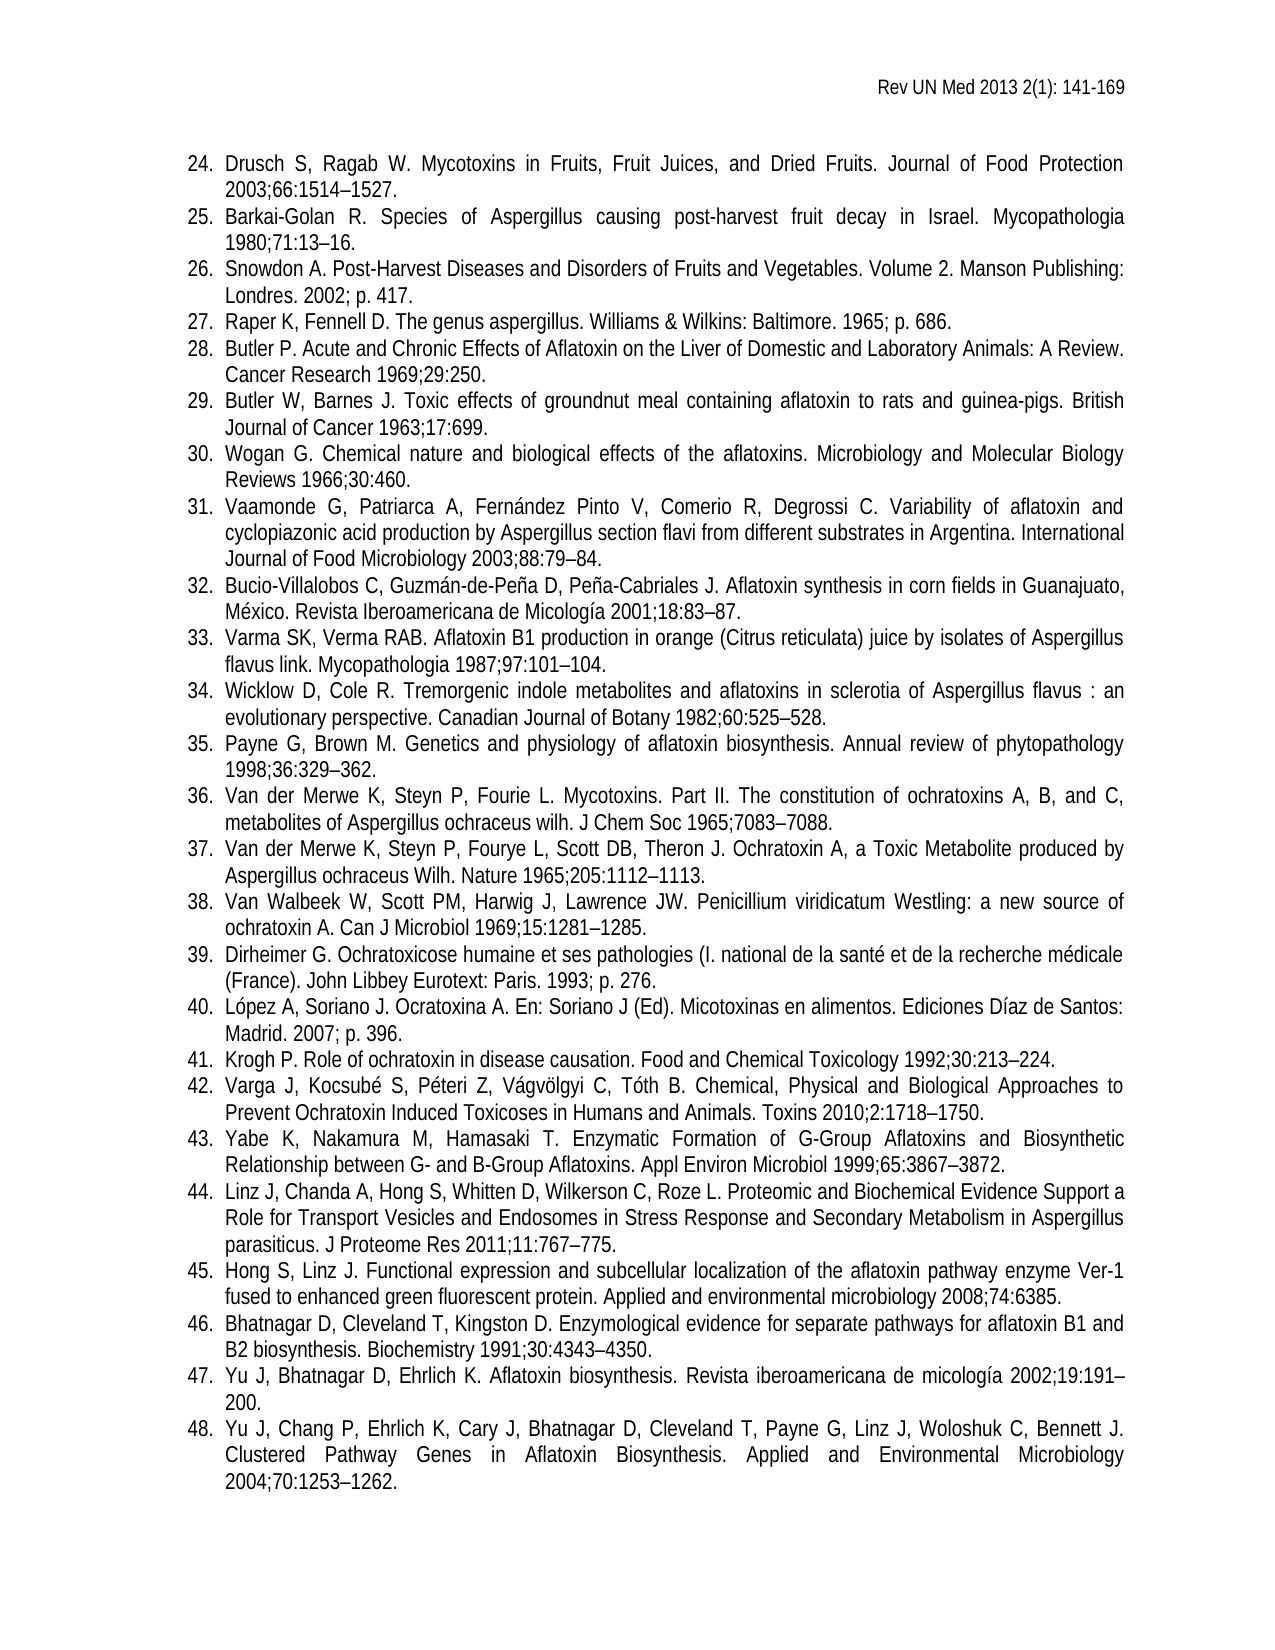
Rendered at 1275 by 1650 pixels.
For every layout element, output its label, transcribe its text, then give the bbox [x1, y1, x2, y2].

list Yu J, Chang P, Ehrlich K, Cary J, Bhatnagar D, Cleveland T, Payne G, Linz J, Woloshuk C, Bennett J. Clustered Pathway Genes in Aflatoxin Biosynthesis. Applied and Environmental Microbiology 2004;70:1253–1262. [187, 1415, 1125, 1494]
list Bhatnagar D, Cleveland T, Kingston D. Enzymological evidence for separate pathways for aflatoxin B1 and B2 biosynthesis. Biochemistry 1991;30:4343–4350. [187, 1309, 1125, 1362]
list Payne G, Brown M. Genetics and physiology of aflatoxin biosynthesis. Annual review of phytopathology 1998;36:329–362. [187, 730, 1125, 782]
list Snowdon A. Post-Harvest Diseases and Disorders of Fruits and Vegetables. Volume 2. Manson Publishing: Londres. 2002; p. 417. [187, 255, 1125, 308]
list Barkai-Golan R. Species of Aspergillus causing post-harvest fruit decay in Israel. Mycopathologia 1980;71:13–16. [187, 203, 1125, 255]
list Linz J, Chanda A, Hong S, Whitten D, Wilkerson C, Roze L. Proteomic and Biochemical Evidence Support a Role for Transport Vesicles and Endosomes in Stress Response and Secondary Metabolism in Aspergillus parasiticus. J Proteome Res 2011;11:767–775. [187, 1178, 1125, 1257]
list Hong S, Linz J. Functional expression and subcellular localization of the aflatoxin pathway enzyme Ver-1 fused to enhanced green fluorescent protein. Applied and environmental microbiology 2008;74:6385. [187, 1257, 1125, 1309]
list Raper K, Fennell D. The genus aspergillus. Williams & Wilkins: Baltimore. 1965; p. 686. [187, 308, 1125, 334]
list Van Walbeek W, Scott PM, Harwig J, Lawrence JW. Penicillium viridicatum Westling: a new source of ochratoxin A. Can J Microbiol 1969;15:1281–1285. [187, 888, 1125, 941]
list Varma SK, Verma RAB. Aflatoxin B1 production in orange (Citrus reticulata) juice by isolates of Aspergillus flavus link. Mycopathologia 1987;97:101–104. [187, 624, 1125, 677]
list Butler W, Barnes J. Toxic effects of groundnut meal containing aflatoxin to rats and guinea-pigs. British Journal of Cancer 1963;17:699. [187, 387, 1125, 440]
list Wicklow D, Cole R. Tremorgenic indole metabolites and aflatoxins in sclerotia of Aspergillus flavus : an evolutionary perspective. Canadian Journal of Botany 1982;60:525–528. [187, 677, 1125, 730]
list Krogh P. Role of ochratoxin in disease causation. Food and Chemical Toxicology 1992;30:213–224. [187, 1046, 1125, 1072]
list Van der Merwe K, Steyn P, Fourie L. Mycotoxins. Part II. The constitution of ochratoxins A, B, and C, metabolites of Aspergillus ochraceus wilh. J Chem Soc 1965;7083–7088. [187, 782, 1125, 835]
list Bucio-Villalobos C, Guzmán-de-Peña D, Peña-Cabriales J. Aflatoxin synthesis in corn fields in Guanajuato, México. Revista Iberoamericana de Micología 2001;18:83–87. [187, 572, 1125, 624]
list Yabe K, Nakamura M, Hamasaki T. Enzymatic Formation of G-Group Aflatoxins and Biosynthetic Relationship between G- and B-Group Aflatoxins. Appl Environ Microbiol 1999;65:3867–3872. [187, 1125, 1125, 1178]
list Dirheimer G. Ochratoxicose humaine et ses pathologies (I. national de la santé et de la recherche médicale (France). John Libbey Eurotext: Paris. 1993; p. 276. [187, 941, 1125, 993]
list Van der Merwe K, Steyn P, Fourye L, Scott DB, Theron J. Ochratoxin A, a Toxic Metabolite produced by Aspergillus ochraceus Wilh. Nature 1965;205:1112–1113. [187, 835, 1125, 888]
list Butler P. Acute and Chronic Effects of Aflatoxin on the Liver of Domestic and Laboratory Animals: A Review. Cancer Research 1969;29:250. [187, 334, 1125, 387]
list Vaamonde G, Patriarca A, Fernández Pinto V, Comerio R, Degrossi C. Variability of aflatoxin and cyclopiazonic acid production by Aspergillus section flavi from different substrates in Argentina. International Journal of Food Microbiology 2003;88:79–84. [187, 493, 1125, 572]
list Yu J, Bhatnagar D, Ehrlich K. Aflatoxin biosynthesis. Revista iberoamericana de micología 2002;19:191–200. [187, 1362, 1125, 1415]
list Drusch S, Ragab W. Mycotoxins in Fruits, Fruit Juices, and Dried Fruits. Journal of Food Protection 2003;66:1514–1527. [187, 150, 1125, 203]
list Wogan G. Chemical nature and biological effects of the aflatoxins. Microbiology and Molecular Biology Reviews 1966;30:460. [187, 440, 1125, 493]
list López A, Soriano J. Ocratoxina A. En: Soriano J (Ed). Micotoxinas en alimentos. Ediciones Díaz de Santos: Madrid. 2007; p. 396. [187, 993, 1125, 1046]
list Varga J, Kocsubé S, Péteri Z, Vágvölgyi C, Tóth B. Chemical, Physical and Biological Approaches to Prevent Ochratoxin Induced Toxicoses in Humans and Animals. Toxins 2010;2:1718–1750. [187, 1072, 1125, 1125]
